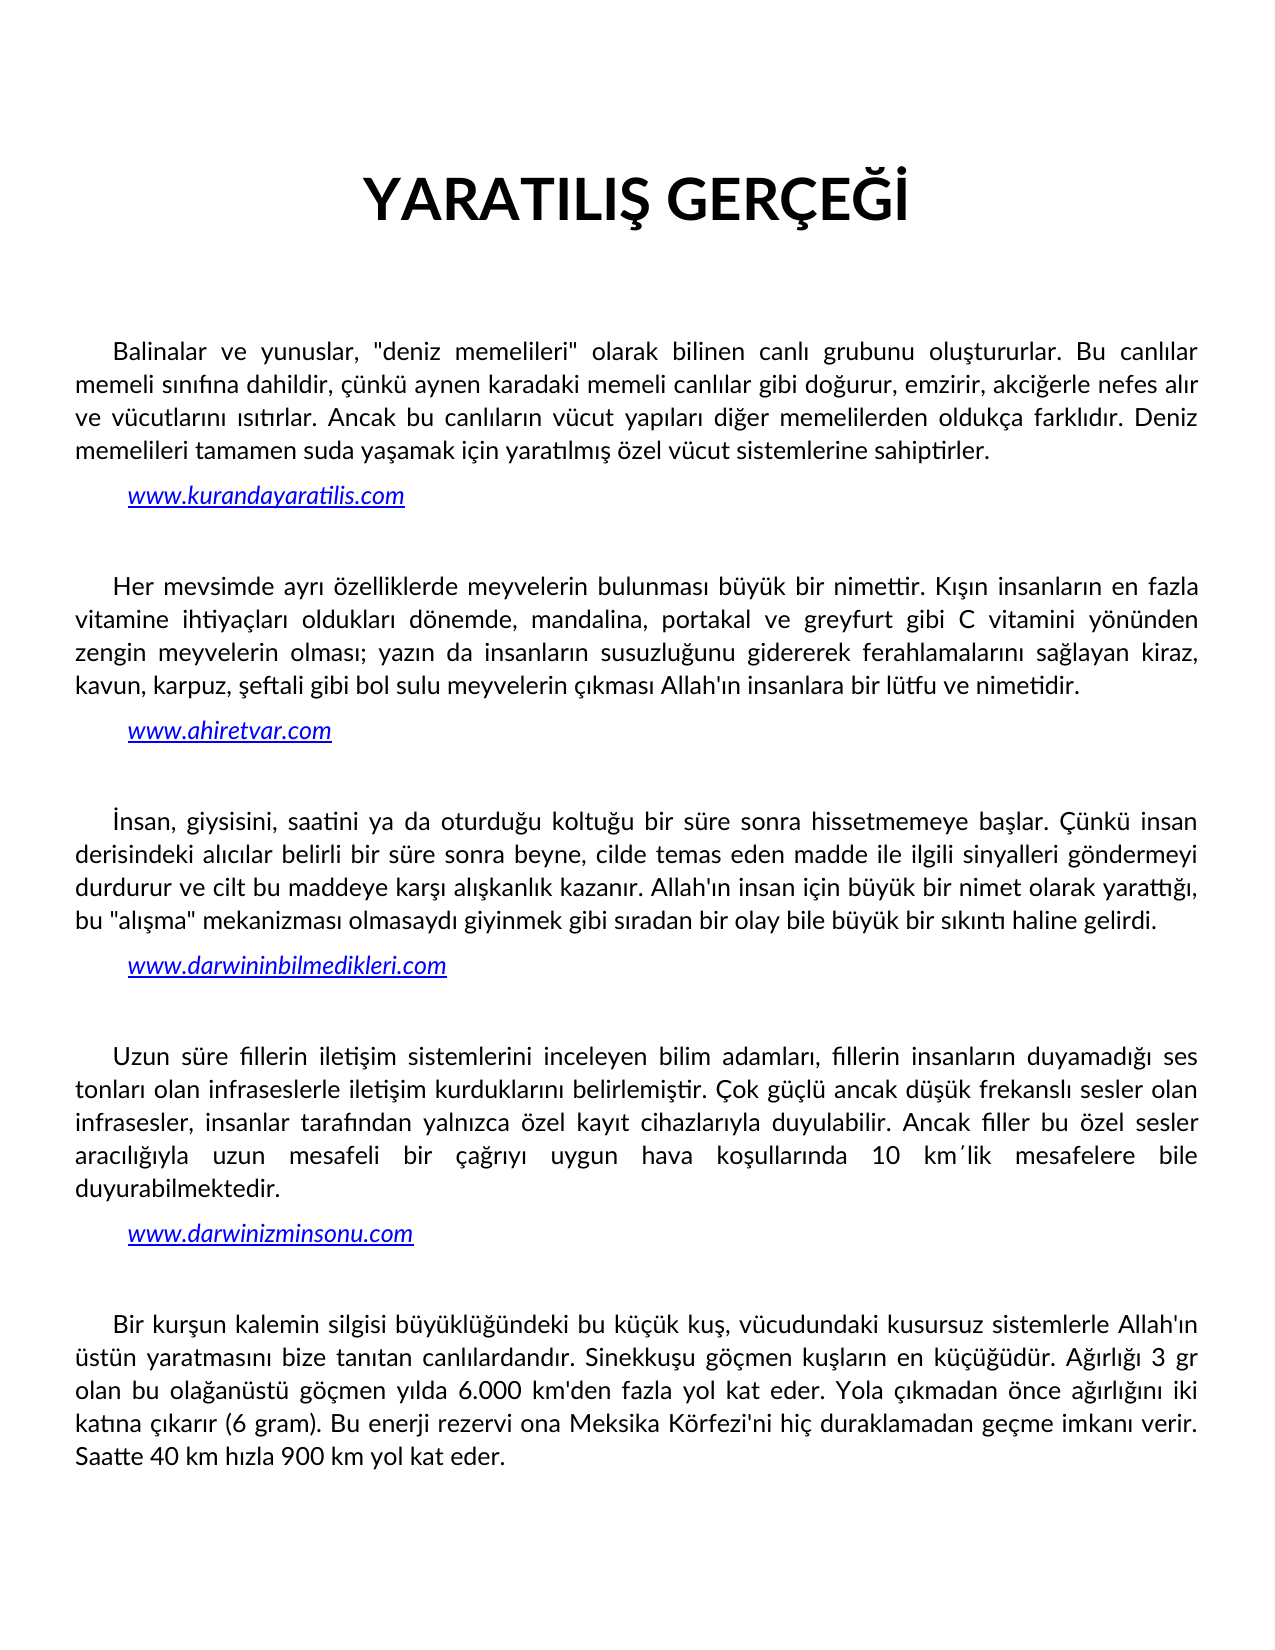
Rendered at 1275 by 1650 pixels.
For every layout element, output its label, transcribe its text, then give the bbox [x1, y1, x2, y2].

text Uzun süre fillerin iletişim sistemlerini inceleyen bilim adamları, fillerin insanların duyamadığı ses tonları olan infraseslerle iletişim kurduklarını belirlemiştir. Çok güçlü ancak düşük frekanslı sesler olan infrasesler, insanlar tarafından yalnızca özel kayıt cihazlarıyla duyulabilir. Ancak filler bu özel sesler aracılığıyla uzun mesafeli bir çağrıyı uygun hava koşullarında 10 km΄lik mesafelere bile duyurabilmektedir. [75, 1041, 1200, 1202]
text Her mevsimde ayrı özelliklerde meyvelerin bulunması büyük bir nimettir. Kışın insanların en fazla vitamine ihtiyaçları oldukları dönemde, mandalina, portakal ve greyfurt gibi C vitamini yönünden zengin meyvelerin olması; yazın da insanların susuzluğunu gidererek ferahlamalarını sağlayan kiraz, kavun, karpuz, şeftali gibi bol sulu meyvelerin çıkması Allah'ın insanlara bir lütfu ve nimetidir. [75, 571, 1200, 699]
subtitle YARATILIŞ GERÇEĞİ [75, 162, 1200, 232]
text Balinalar ve yunuslar, "deniz memelileri" olarak bilinen canlı grubunu oluştururlar. Bu canlılar memeli sınıfına dahildir, çünkü aynen karadaki memeli canlılar gibi doğurur, emzirir, akciğerle nefes alır ve vücutlarını ısıtırlar. Ancak bu canlıların vücut yapıları diğer memelilerden oldukça farklıdır. Deniz memelileri tamamen suda yaşamak için yaratılmış özel vücut sistemlerine sahiptirler. [75, 336, 1200, 464]
text www.darwinizminsonu.com [127, 1218, 1177, 1248]
text www.ahiretvar.com [127, 715, 1177, 745]
text www.darwininbilmedikleri.com [127, 950, 1177, 980]
text İnsan, giysisini, saatini ya da oturduğu koltuğu bir süre sonra hissetmemeye başlar. Çünkü insan derisindeki alıcılar belirli bir süre sonra beyne, cilde temas eden madde ile ilgili sinyalleri göndermeyi durdurur ve cilt bu maddeye karşı alışkanlık kazanır. Allah'ın insan için büyük bir nimet olarak yarattığı, bu "alışma" mekanizması olmasaydı giyinmek gibi sıradan bir olay bile büyük bir sıkıntı haline gelirdi. [75, 806, 1200, 934]
text www.kurandayaratilis.com [127, 480, 1177, 510]
text Bir kurşun kalemin silgisi büyüklüğündeki bu küçük kuş, vücudundaki kusursuz sistemlerle Allah'ın üstün yaratmasını bize tanıtan canlılardandır. Sinekkuşu göçmen kuşların en küçüğüdür. Ağırlığı 3 gr olan bu olağanüstü göçmen yılda 6.000 km'den fazla yol kat eder. Yola çıkmadan önce ağırlığını iki katına çıkarır (6 gram). Bu enerji rezervi ona Meksika Körfezi'ni hiç duraklamadan geçme imkanı verir. Saatte 40 km hızla 900 km yol kat eder. [75, 1309, 1200, 1470]
